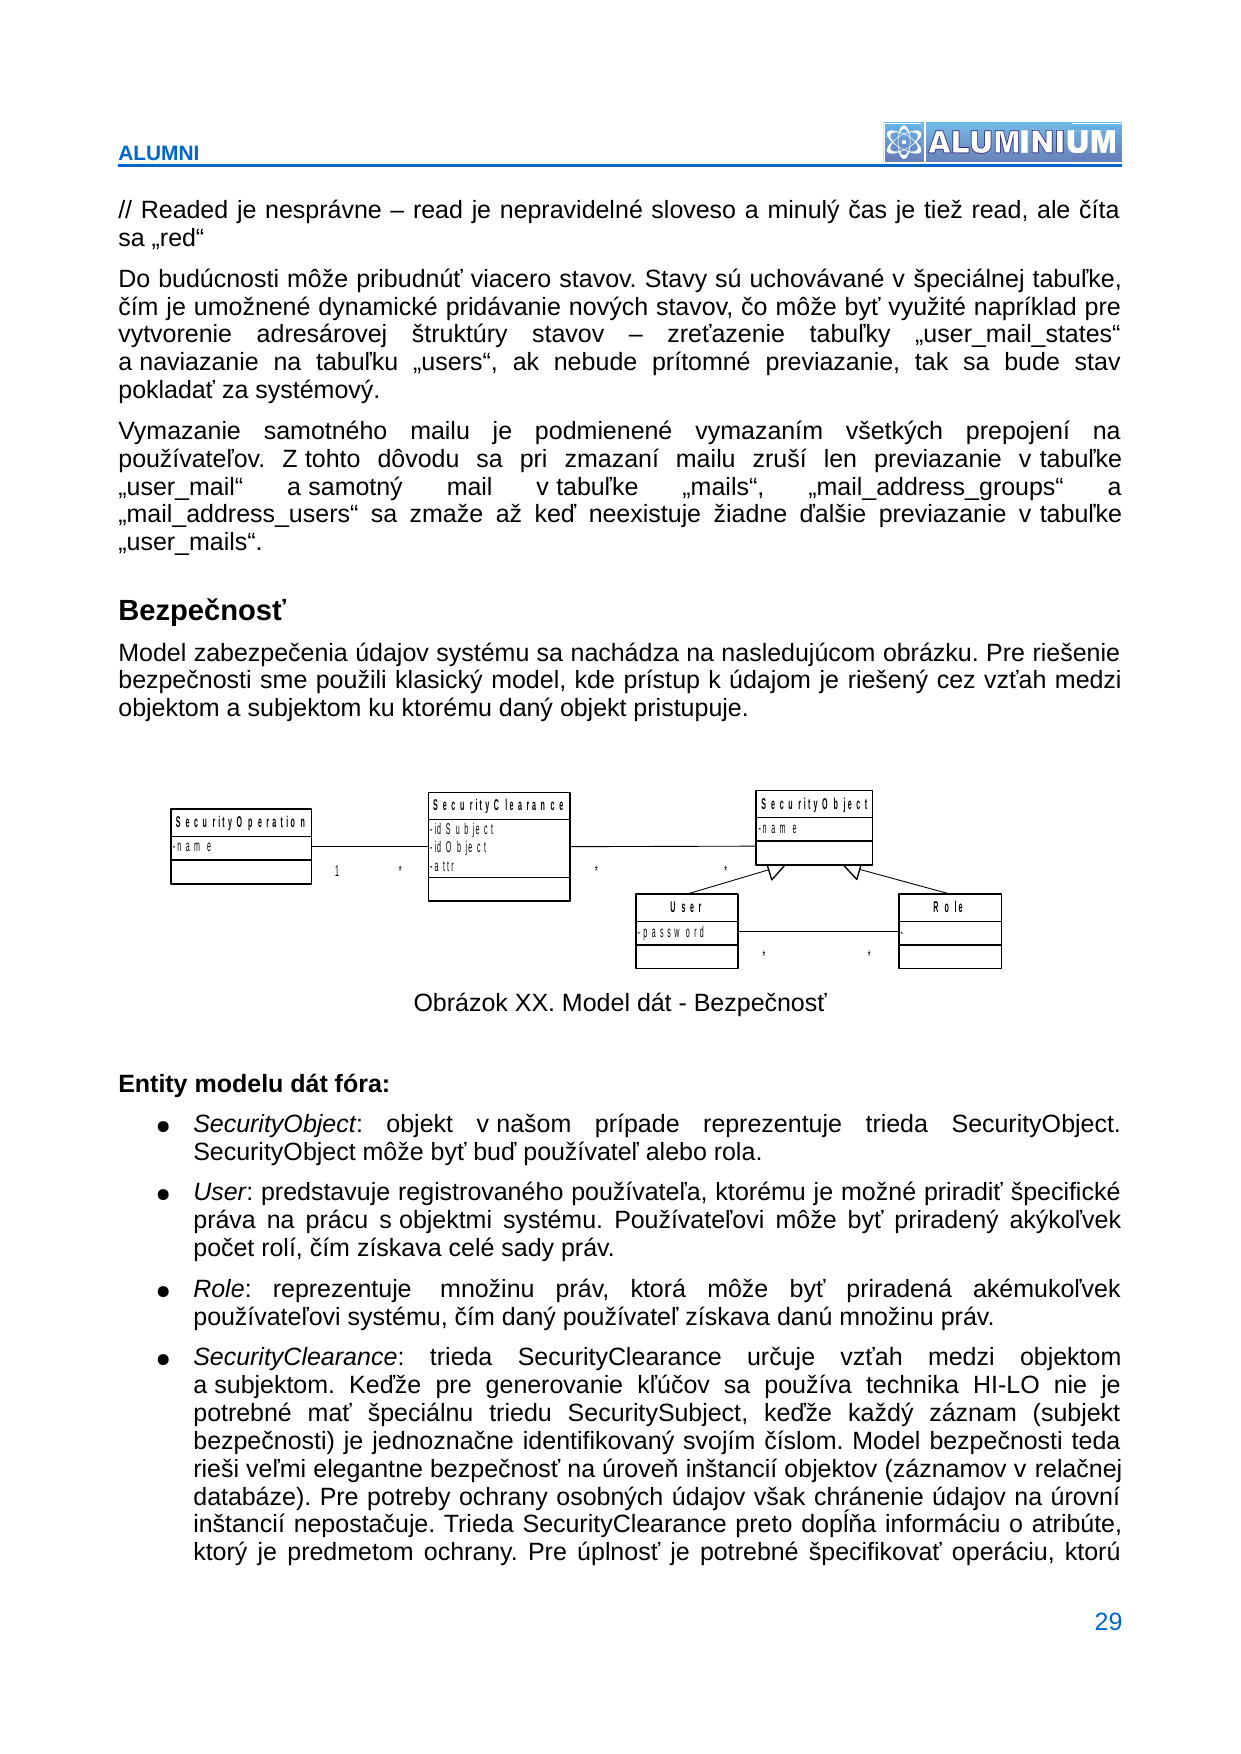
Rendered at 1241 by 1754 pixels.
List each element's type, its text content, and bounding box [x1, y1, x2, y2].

text Model zabezpečenia údajov systému sa nachádza na nasledujúcom obrázku. Pre riešenie bezpečnosti sme použili klasický model, kde prístup k údajom je riešený cez vzťah medzi objektom a subjektom ku ktorému daný objekt pristupuje. [118, 638, 1122, 722]
list SecurityObject: objekt v našom prípade reprezentuje trieda SecurityObject. SecurityObject môže byť buď používateľ alebo rola. [156, 1110, 1122, 1166]
text Vymazanie samotného mailu je podmienené vymazaním všetkých prepojení na používateľov. Z tohto dôvodu sa pri zmazaní mailu zruší len previazanie v tabuľke „user_mail“ a samotný mail v tabuľke „mails“, „mail_address_groups“ a „mail_address_users“ sa zmaže až keď neexistuje žiadne ďalšie previazanie v tabuľke „user_mails“. [118, 417, 1122, 556]
subtitle Bezpečnosť [118, 593, 1122, 626]
text Do budúcnosti môže pribudnúť viacero stavov. Stavy sú uchovávané v špeciálnej tabuľke, čím je umožnené dynamické pridávanie nových stavov, čo môže byť využité napríklad pre vytvorenie adresárovej štruktúry stavov – zreťazenie tabuľky „user_mail_states“ a naviazanie na tabuľku „users“, ak nebude prítomné previazanie, tak sa bude stav pokladať za systémový. [118, 264, 1122, 404]
list User: predstavuje registrovaného používateľa, ktorému je možné priradiť špecifické práva na prácu s objektmi systému. Používateľovi môže byť priradený akýkoľvek počet rolí, čím získava celé sady práv. [156, 1178, 1122, 1262]
text Obrázok XX. Model dát - Bezpečnosť [118, 988, 1122, 1016]
text // Readed je nesprávne – read je nepravidelné sloveso a minulý čas je tiež read, ale číta sa „red“ [118, 196, 1122, 252]
list SecurityClearance: trieda SecurityClearance určuje vzťah medzi objektom a subjektom. Keďže pre generovanie kľúčov sa používa technika HI-LO nie je potrebné mať špeciálnu triedu SecuritySubject, keďže každý záznam (subjekt bezpečnosti) je jednoznačne identifikovaný svojím číslom. Model bezpečnosti teda rieši veľmi elegantne bezpečnosť na úroveň inštancií objektov (záznamov v relačnej databáze). Pre potreby ochrany osobných údajov však chránenie údajov na úrovní inštancií nepostačuje. Trieda SecurityClearance preto dopĺňa informáciu o atribúte, ktorý je predmetom ochrany. Pre úplnosť je potrebné špecifikovať operáciu, ktorú [156, 1343, 1122, 1566]
text Entity modelu dát fóra: [118, 1069, 1122, 1097]
list Role: reprezentuje množinu práv, ktorá môže byť priradená akémukoľvek používateľovi systému, čím daný používateľ získava danú množinu práv. [156, 1274, 1122, 1330]
